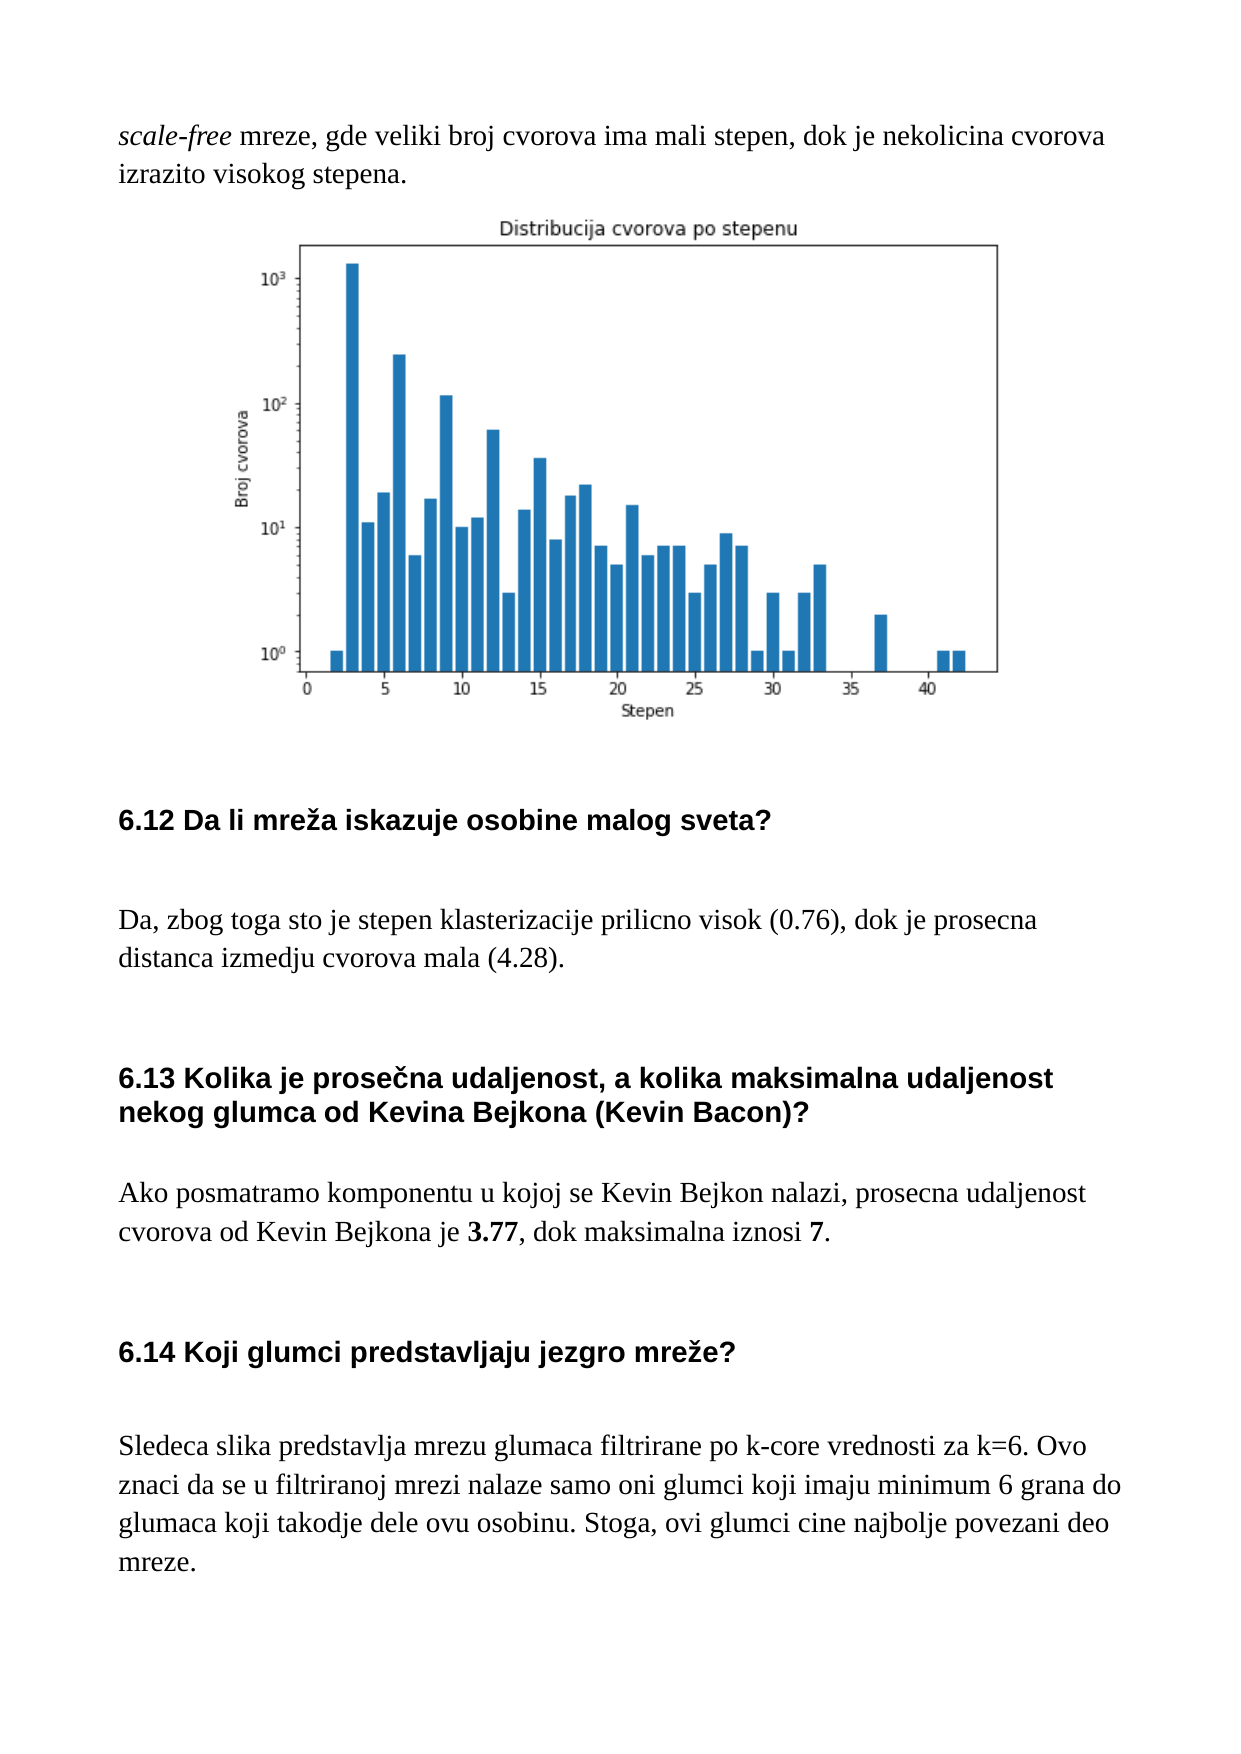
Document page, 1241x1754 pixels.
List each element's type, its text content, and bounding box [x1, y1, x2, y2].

subtitle 6.14 Koji glumci predstavljaju jezgro mreže? [118, 1334, 1122, 1368]
text scale-free mreze, gde veliki broj cvorova ima mali stepen, dok je nekolicina cvorova izrazito visokog stepena. [118, 118, 1122, 190]
text Ako posmatramo komponentu u kojoj se Kevin Bejkon nalazi, prosecna udaljenost cvorova od Kevin Bejkona je 3.77, dok maksimalna iznosi 7. [118, 1141, 1122, 1247]
picture [226, 209, 1014, 731]
text Da, zbog toga sto je stepen klasterizacije prilicno visok (0.76), dok je prosecna distanca izmedju cvorova mala (4.28). [118, 902, 1122, 974]
text Sledeca slika predstavlja mrezu glumaca filtrirane po k-core vrednosti za k=6. Ovo znaci da se u filtriranoj mrezi nalaze samo oni glumci koji imaju minimum 6 grana do glumaca koji takodje dele ovu osobinu. Stoga, ovi glumci cine najbolje povezani deo mreze. [118, 1428, 1122, 1577]
subtitle 6.12 Da li mreža iskazuje osobine malog sveta? [118, 803, 1122, 836]
subtitle 6.13 Kolika je prosečna udaljenost, a kolika maksimalna udaljenost nekog glumca od Kevina Bejkona (Kevin Bacon)? [118, 1061, 1122, 1129]
